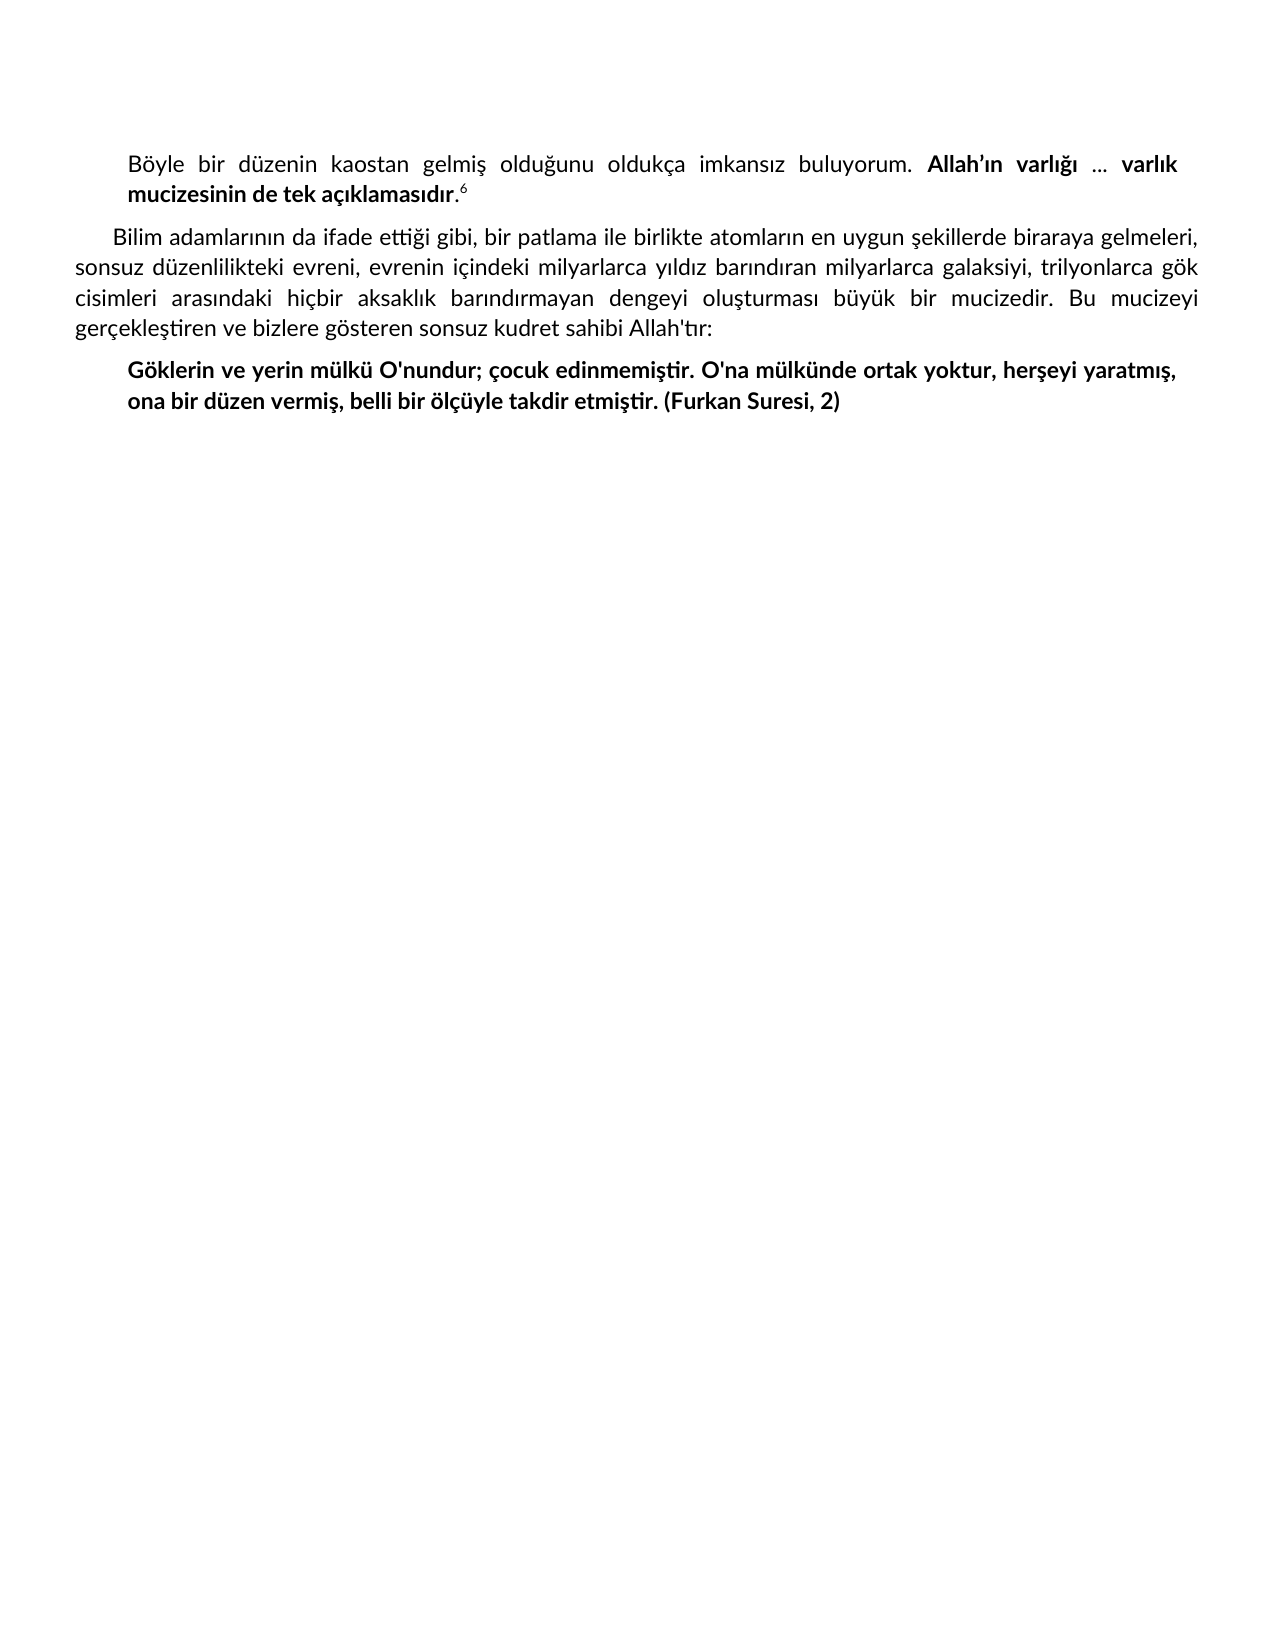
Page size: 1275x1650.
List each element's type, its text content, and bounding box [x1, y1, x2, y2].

text Göklerin ve yerin mülkü O'nundur; çocuk edinmemiştir. O'na mülkünde ortak yoktur, herşeyi yaratmış, ona bir düzen vermiş, belli bir ölçüyle takdir etmiştir. (Furkan Suresi, 2) [127, 356, 1177, 414]
text Bilim adamlarının da ifade ettiği gibi, bir patlama ile birlikte atomların en uygun şekillerde biraraya gelmeleri, sonsuz düzenlilikteki evreni, evrenin içindeki milyarlarca yıldız barındıran milyarlarca galaksiyi, trilyonlarca gök cisimleri arasındaki hiçbir aksaklık barındırmayan dengeyi oluşturması büyük bir mucizedir. Bu mucizeyi gerçekleştiren ve bizlere gösteren sonsuz kudret sahibi Allah'tır: [75, 223, 1200, 341]
text Böyle bir düzenin kaostan gelmiş olduğunu oldukça imkansız buluyorum. Allah’ın varlığı ... varlık mucizesinin de tek açıklamasıdır.6 [127, 150, 1177, 208]
